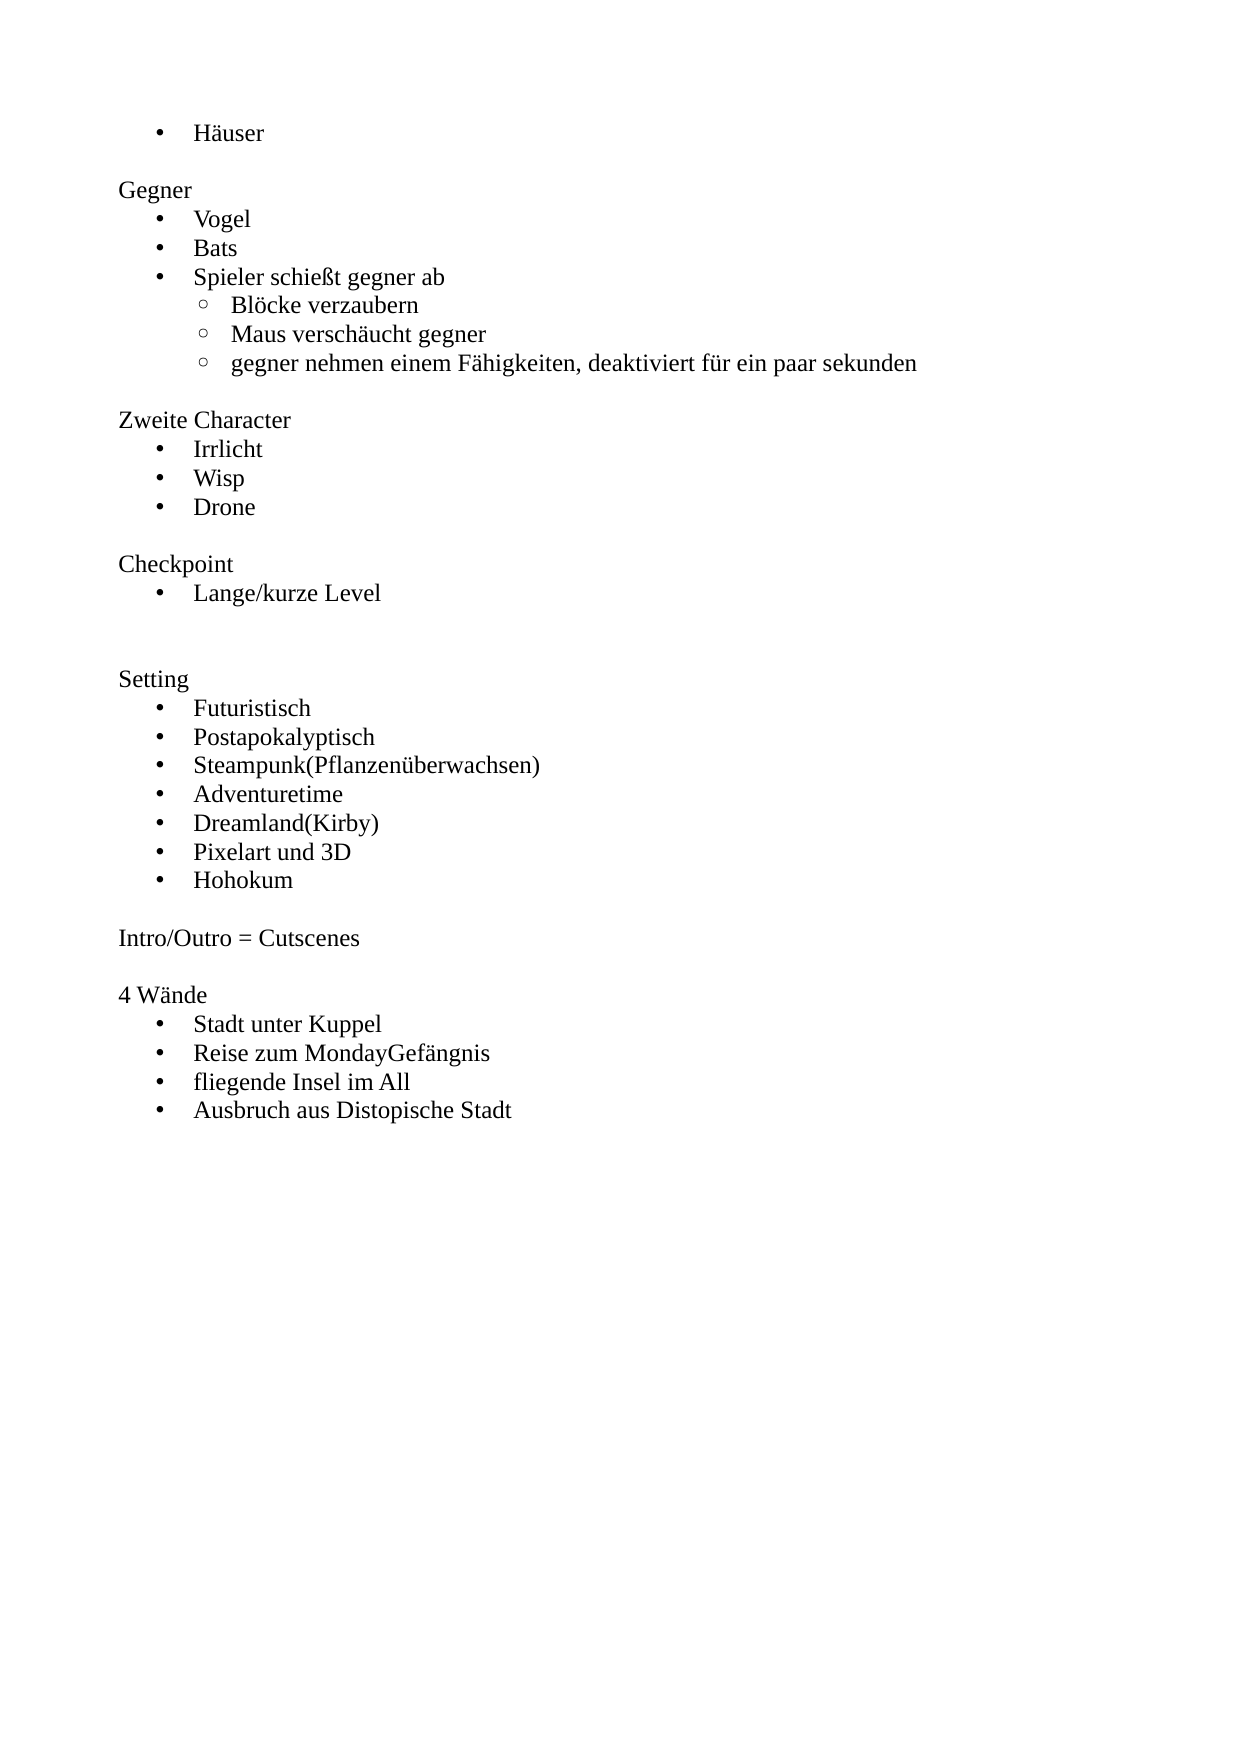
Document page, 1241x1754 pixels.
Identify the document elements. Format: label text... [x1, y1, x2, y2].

list Vogel [156, 204, 1122, 233]
list Spieler schießt gegner ab [156, 262, 1122, 291]
list Reise zum MondayGefängnis [156, 1038, 1122, 1067]
list Irrlicht [156, 434, 1122, 463]
list Adventuretime [156, 779, 1122, 808]
list fliegende Insel im All [156, 1067, 1122, 1096]
list Stadt unter Kuppel [156, 1009, 1122, 1038]
list Postapokalyptisch [156, 722, 1122, 751]
list Pixelart und 3D [156, 837, 1122, 866]
text Gegner [118, 176, 1122, 204]
list Drone [156, 492, 1122, 521]
text Intro/Outro = Cutscenes [118, 923, 1122, 952]
list Ausbruch aus Distopische Stadt [156, 1096, 1122, 1124]
list Dreamland(Kirby) [156, 808, 1122, 837]
list Maus verschäucht gegner [193, 319, 1122, 348]
list Hohokum [156, 866, 1122, 894]
text 4 Wände [118, 981, 1122, 1009]
text Setting [118, 664, 1122, 693]
text Zweite Character [118, 406, 1122, 434]
list Wisp [156, 463, 1122, 492]
list Bats [156, 233, 1122, 262]
list Blöcke verzaubern [193, 291, 1122, 319]
list Lange/kurze Level [156, 578, 1122, 607]
list gegner nehmen einem Fähigkeiten, deaktiviert für ein paar sekunden [193, 348, 1122, 377]
text Checkpoint [118, 549, 1122, 578]
list Steampunk(Pflanzenüberwachsen) [156, 751, 1122, 779]
list Häuser [156, 118, 1122, 147]
list Futuristisch [156, 693, 1122, 722]
